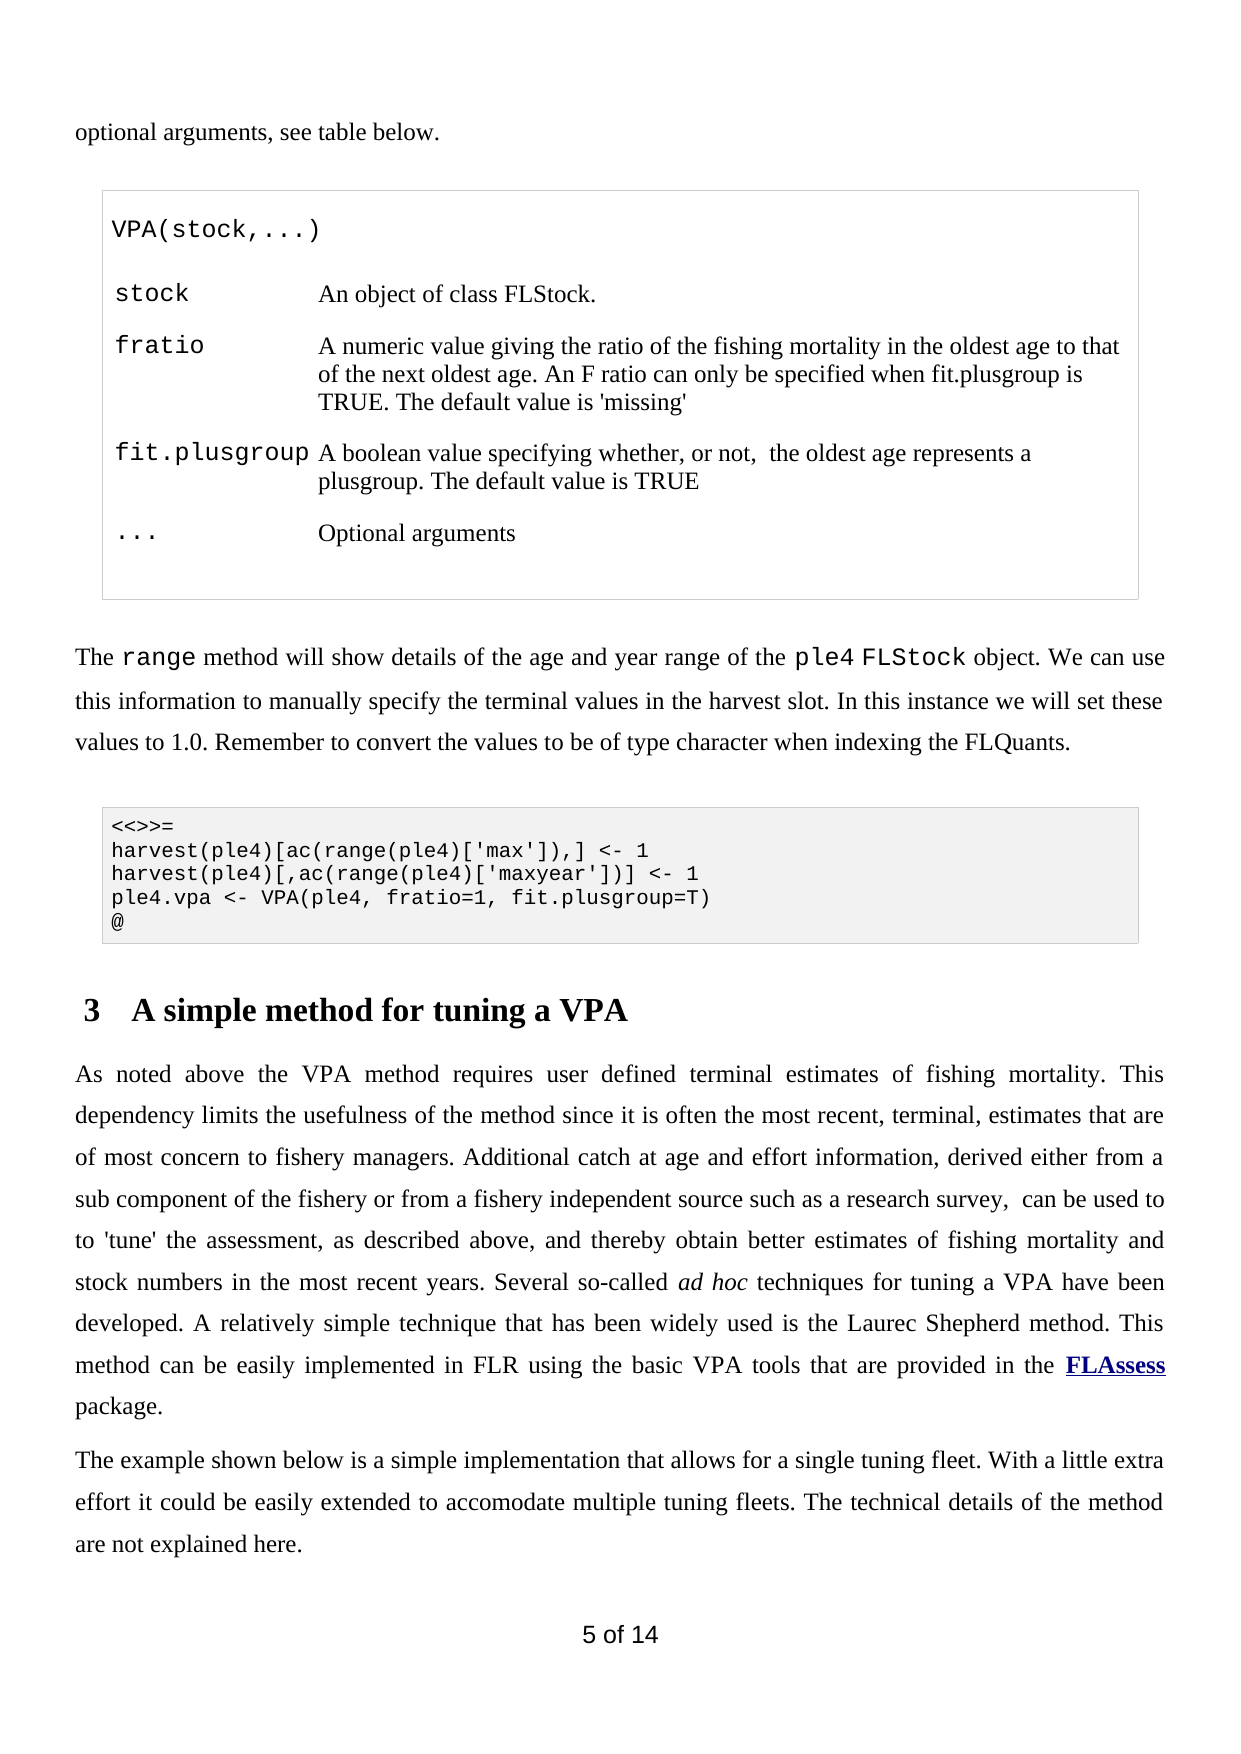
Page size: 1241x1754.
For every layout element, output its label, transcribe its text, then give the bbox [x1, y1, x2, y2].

table_cell Optional arguments [315, 498, 1129, 550]
text VPA(stock,...) [111, 217, 1129, 245]
table_cell A numeric value giving the ratio of the fishing mortality in the oldest age to that of the next oldest age. An F ratio can only be specified when fit.plusgroup is TRUE. The default value is 'missing' [315, 311, 1129, 418]
text harvest(ple4)[ac(range(ple4)['max']),] <- 1 [111, 840, 1129, 863]
text The range method will show details of the age and year range of the ple4 FLStock object. We can use this information to manually specify the terminal values in the harvest slot. In this instance we will set these values to 1.0. Remember to convert the values to be of type character when indexing the FLQuants. [75, 178, 1166, 756]
table_header stock [111, 259, 315, 311]
text The example shown below is a simple implementation that allows for a single tuning fleet. With a little extra effort it could be easily extended to accomodate multiple tuning fleets. The technical details of the method are not explained here. [75, 1447, 1166, 1557]
table_cell A boolean value specifying whether, or not, the oldest age represents a plusgroup. The default value is TRUE [315, 419, 1129, 498]
text optional arguments, see table below. [75, 118, 1166, 146]
table_cell ... [111, 498, 315, 550]
subtitle A simple method for tuning a VPA [75, 795, 1166, 1029]
text As noted above the VPA method requires user defined terminal estimates of fishing mortality. This dependency limits the usefulness of the method since it is often the most recent, terminal, estimates that are of most concern to fishery managers. Additional catch at age and effort information, derived either from a sub component of the fishery or from a fishery independent source such as a research survey, can be used to to 'tune' the assessment, as described above, and thereby obtain better estimates of fishing mortality and stock numbers in the most recent years. Several so-called ad hoc techniques for tuning a VPA have been developed. A relatively simple technique that has been widely used is the Laurec Shepherd method. This method can be easily implemented in FLR using the basic VPA tools that are provided in the FLAssess package. [75, 1060, 1166, 1420]
table_header An object of class FLStock. [315, 259, 1129, 311]
table_cell fit.plusgroup [111, 419, 315, 498]
text @ [111, 911, 1129, 934]
text <<>>= [111, 816, 1129, 840]
text harvest(ple4)[,ac(range(ple4)['maxyear'])] <- 1 [111, 863, 1129, 887]
text ple4.vpa <- VPA(ple4, fratio=1, fit.plusgroup=T) [111, 887, 1129, 911]
table_cell fratio [111, 311, 315, 418]
